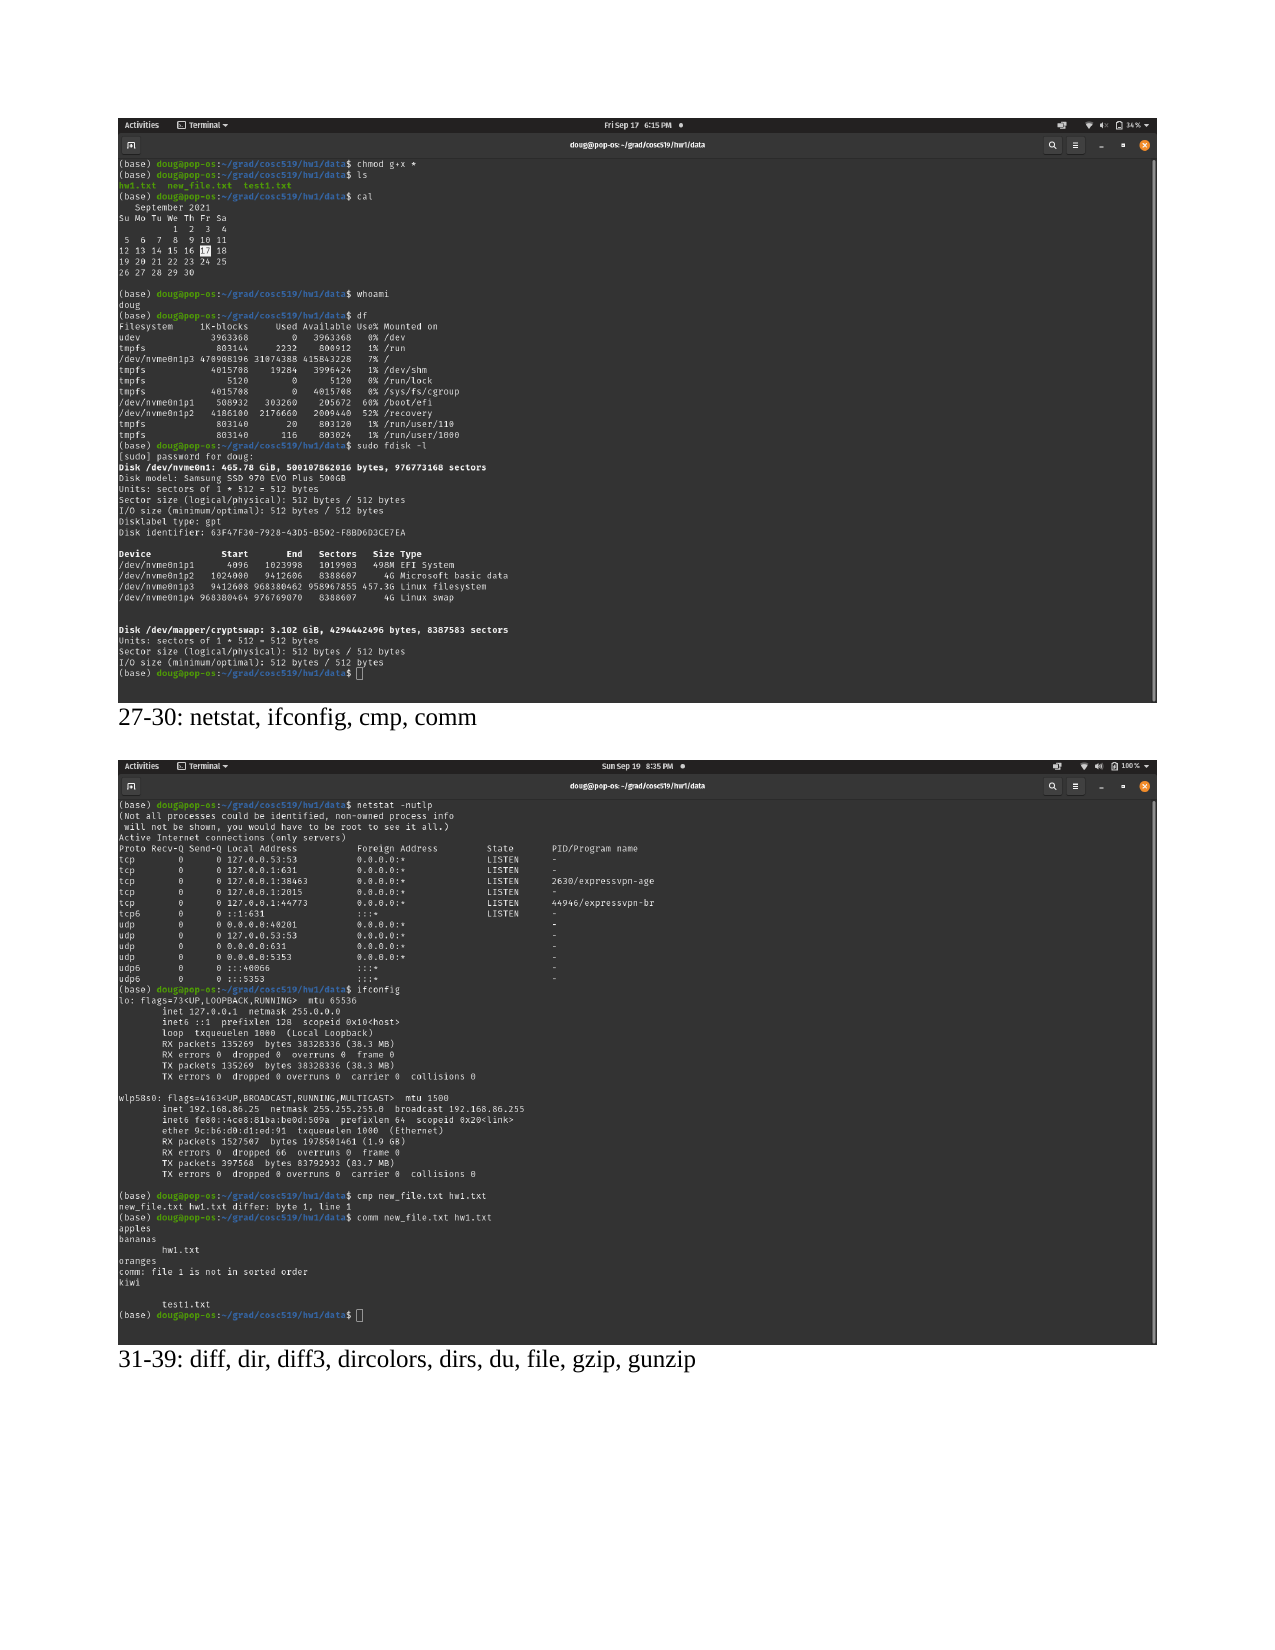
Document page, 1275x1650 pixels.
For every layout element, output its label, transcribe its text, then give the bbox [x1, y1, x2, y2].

text 27-30: netstat, ifconfig, cmp, comm [118, 703, 1157, 731]
picture [118, 760, 1157, 1345]
picture [118, 118, 1157, 703]
text 31-39: diff, dir, diff3, dircolors, dirs, du, file, gzip, gunzip [118, 1345, 1157, 1373]
